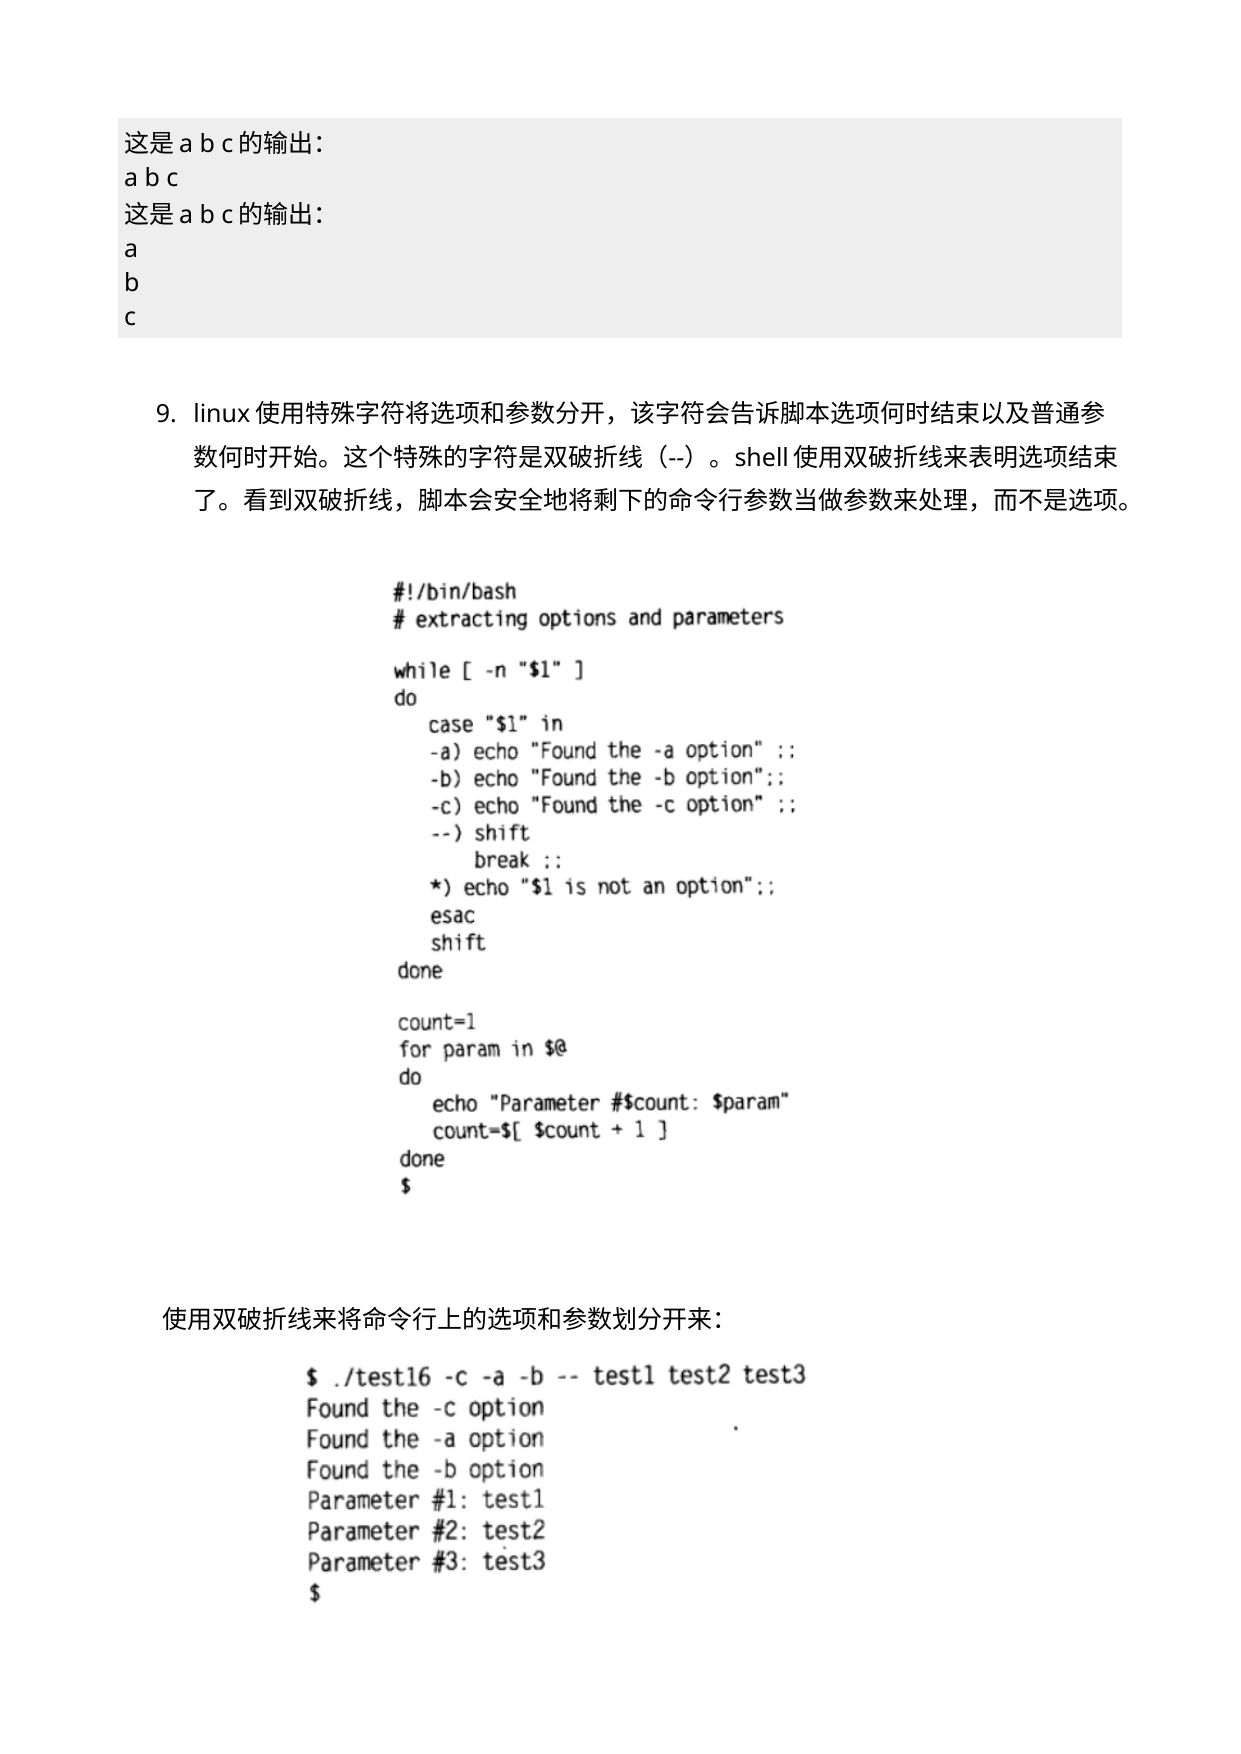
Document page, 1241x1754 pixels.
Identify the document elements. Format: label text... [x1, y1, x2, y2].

table_header 这是a b c的输出： a b c 这是a b c的输出： a b c [118, 118, 1122, 338]
picture [285, 1357, 824, 1620]
text 使用双破折线来将命令行上的选项和参数划分开来： [118, 1299, 1122, 1336]
picture [358, 579, 882, 1201]
list linux使用特殊字符将选项和参数分开，该字符会告诉脚本选项何时结束以及普通参数何时开始。这个特殊的字符是双破折线（--）。shell使用双破折线来表明选项结束了。看到双破折线，脚本会安全地将剩下的命令行参数当做参数来处理，而不是选项。 [156, 394, 1122, 558]
